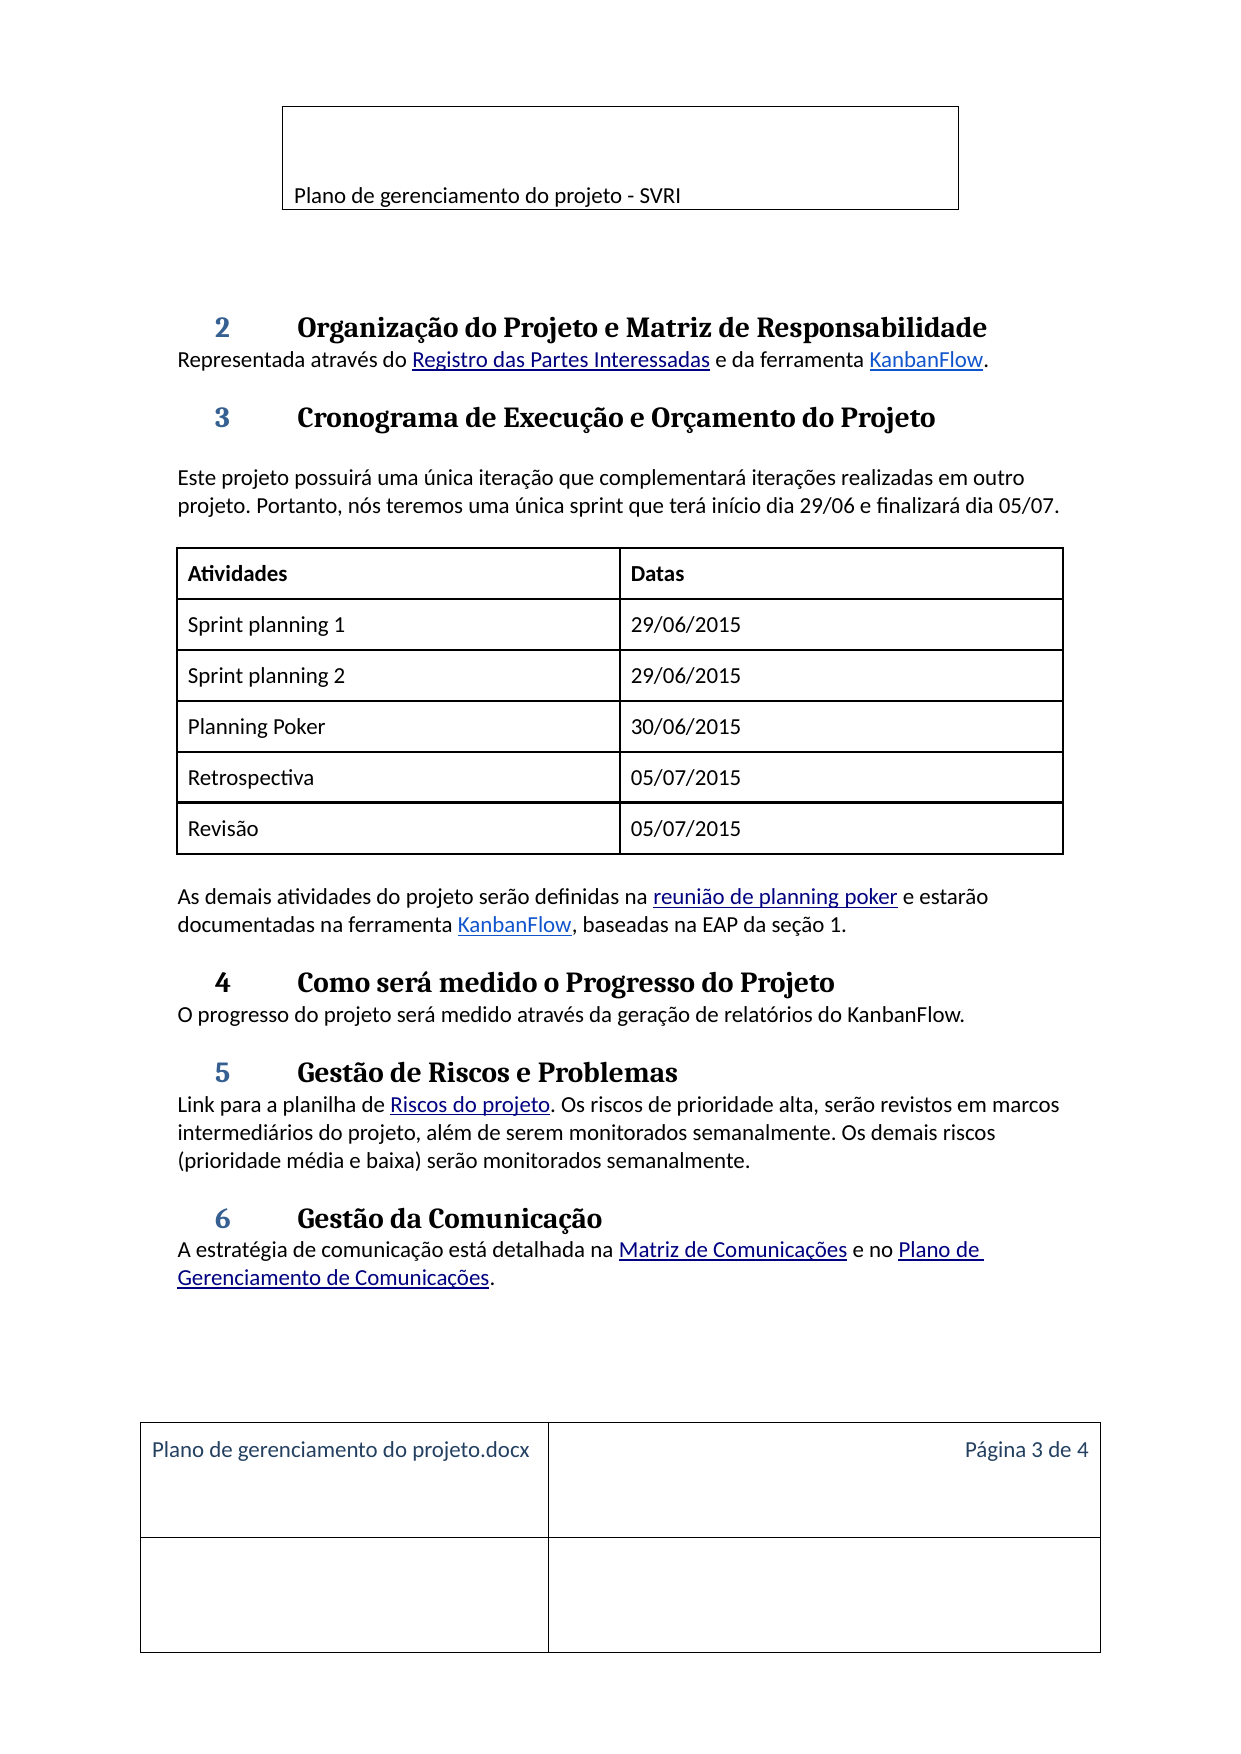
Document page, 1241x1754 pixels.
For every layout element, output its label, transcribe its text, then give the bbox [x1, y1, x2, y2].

table_cell Sprint planning 2 [178, 651, 619, 699]
table_cell Planning Poker [178, 702, 619, 751]
subtitle Cronograma de Execução e Orçamento do Projeto [215, 401, 1063, 435]
text Representada através do Registro das Partes Interessadas e da ferramenta KanbanFlow. [177, 345, 1063, 373]
text O progresso do projeto será medido através da geração de relatórios do KanbanFlow. [177, 1000, 1063, 1028]
table_cell 29/06/2015 [621, 600, 1062, 649]
text A estratégia de comunicação está detalhada na Matriz de Comunicações e no Plano de Gerenciamento de Comunicações. [177, 1235, 1063, 1291]
table_header Atividades [178, 549, 619, 598]
table_cell Retrospectiva [178, 753, 619, 801]
subtitle Como será medido o Progresso do Projeto [215, 967, 1063, 1000]
table_cell Sprint planning 1 [178, 600, 619, 649]
table_header Datas [621, 549, 1062, 598]
table_cell 05/07/2015 [621, 753, 1062, 801]
subtitle Gestão de Riscos e Problemas [215, 1056, 1063, 1090]
text Link para a planilha de Riscos do projeto. Os riscos de prioridade alta, serão revistos em marcos intermediários do projeto, além de serem monitorados semanalmente. Os demais riscos (prioridade média e baixa) serão monitorados semanalmente. [177, 1090, 1063, 1174]
table_cell 30/06/2015 [621, 702, 1062, 751]
table_cell Revisão [178, 804, 619, 852]
subtitle Organização do Projeto e Matriz de Responsabilidade [215, 312, 1063, 345]
subtitle Gestão da Comunicação [215, 1202, 1063, 1235]
table_cell 05/07/2015 [621, 804, 1062, 852]
text Este projeto possuirá uma única iteração que complementará iterações realizadas em outro projeto. Portanto, nós teremos uma única sprint que terá início dia 29/06 e finalizará dia 05/07. [177, 463, 1063, 519]
text As demais atividades do projeto serão definidas na reunião de planning poker e estarão documentadas na ferramenta KanbanFlow, baseadas na EAP da seção 1. [177, 882, 1063, 938]
table_cell 29/06/2015 [621, 651, 1062, 699]
